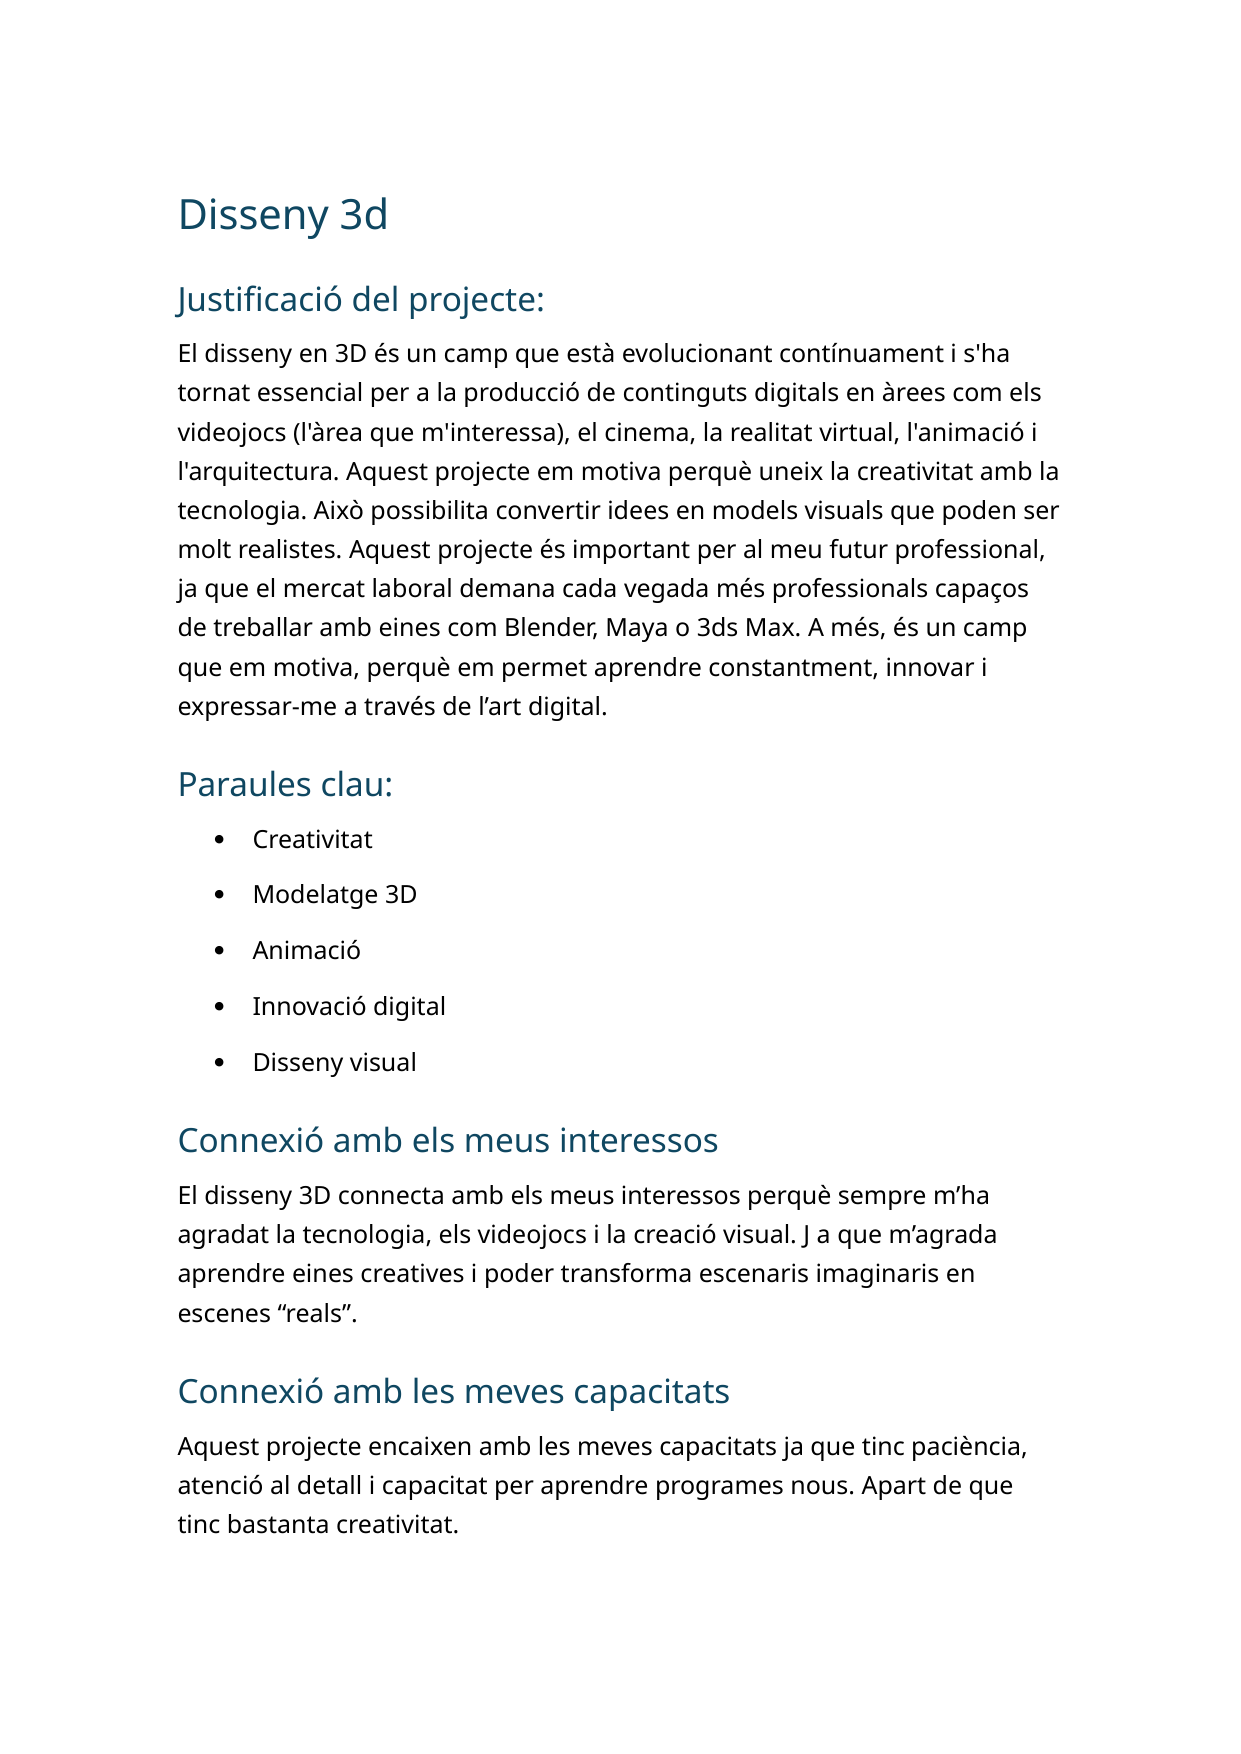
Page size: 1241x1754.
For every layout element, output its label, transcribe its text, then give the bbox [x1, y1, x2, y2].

text El disseny en 3D és un camp que està evolucionant contínuament i s'ha tornat essencial per a la producció de continguts digitals en àrees com els videojocs (l'àrea que m'interessa), el cinema, la realitat virtual, l'animació i l'arquitectura. Aquest projecte em motiva perquè uneix la creativitat amb la tecnologia. Això possibilita convertir idees en models visuals que poden ser molt realistes. Aquest projecte és important per al meu futur professional, ja que el mercat laboral demana cada vegada més professionals capaços de treballar amb eines com Blender, Maya o 3ds Max. A més, és un camp que em motiva, perquè em permet aprendre constantment, innovar i expressar-me a través de l’art digital. [177, 336, 1063, 722]
list Animació [215, 933, 1063, 967]
text El disseny 3D connecta amb els meus interessos perquè sempre m’ha agradat la tecnologia, els videojocs i la creació visual. J a que m’agrada aprendre eines creatives i poder transforma escenaris imaginaris en escenes “reals”. [177, 1178, 1063, 1329]
subtitle Connexió amb les meves capacitats [177, 1368, 1063, 1413]
subtitle Connexió amb els meus interessos [177, 1117, 1063, 1163]
subtitle Paraules clau: [177, 761, 1063, 806]
list Disseny visual [215, 1045, 1063, 1079]
list Creativitat [215, 821, 1063, 855]
subtitle Disseny 3d [177, 185, 1063, 242]
list Innovació digital [215, 989, 1063, 1023]
list Modelatge 3D [215, 877, 1063, 911]
subtitle Justificació del projecte: [177, 275, 1063, 321]
text Aquest projecte encaixen amb les meves capacitats ja que tinc paciència, atenció al detall i capacitat per aprendre programes nous. Apart de que tinc bastanta creativitat. [177, 1428, 1063, 1541]
